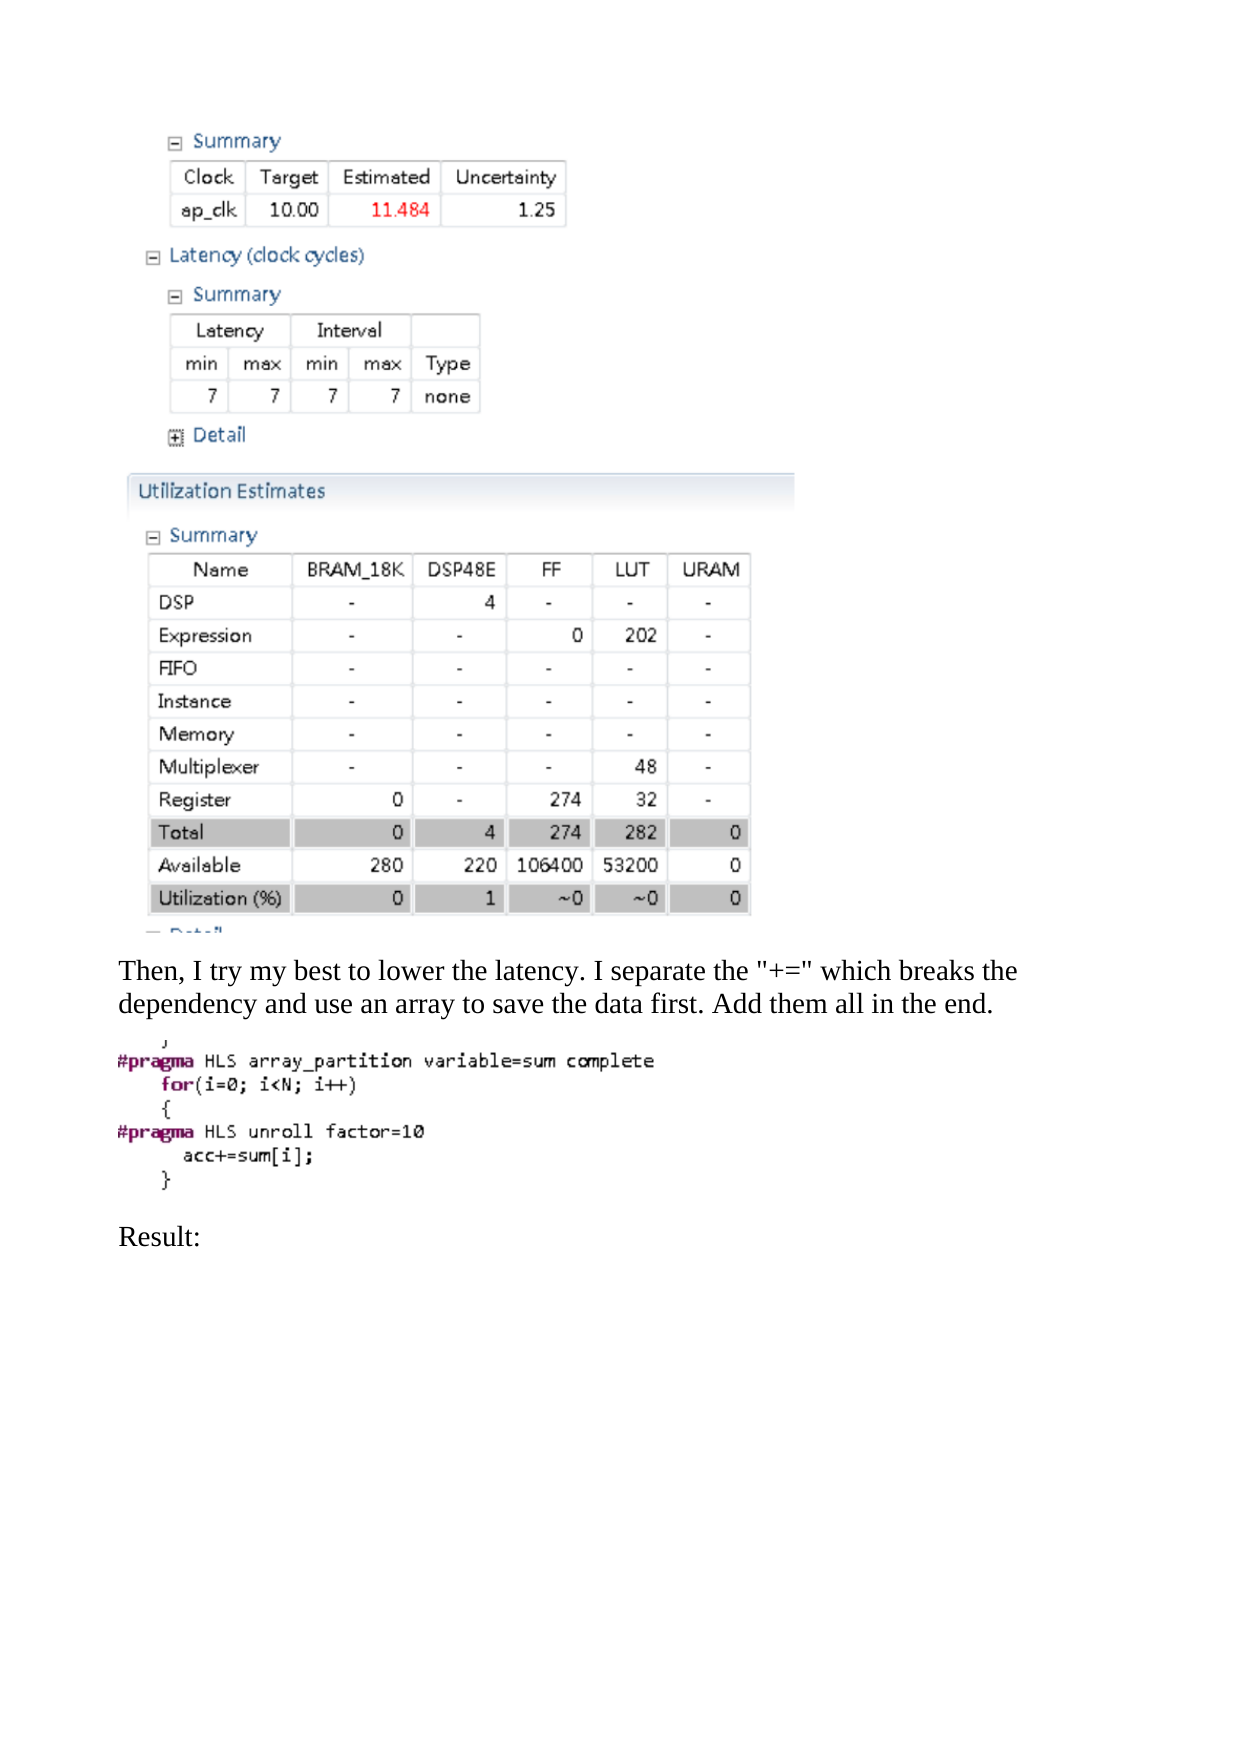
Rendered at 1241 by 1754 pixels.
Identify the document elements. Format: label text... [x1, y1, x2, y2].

text Then, I try my best to lower the latency. I separate the "+=" which breaks the dependency and use an array to save the data first. Add them all in the end. [118, 953, 1122, 1020]
text Result: [118, 1219, 1122, 1253]
